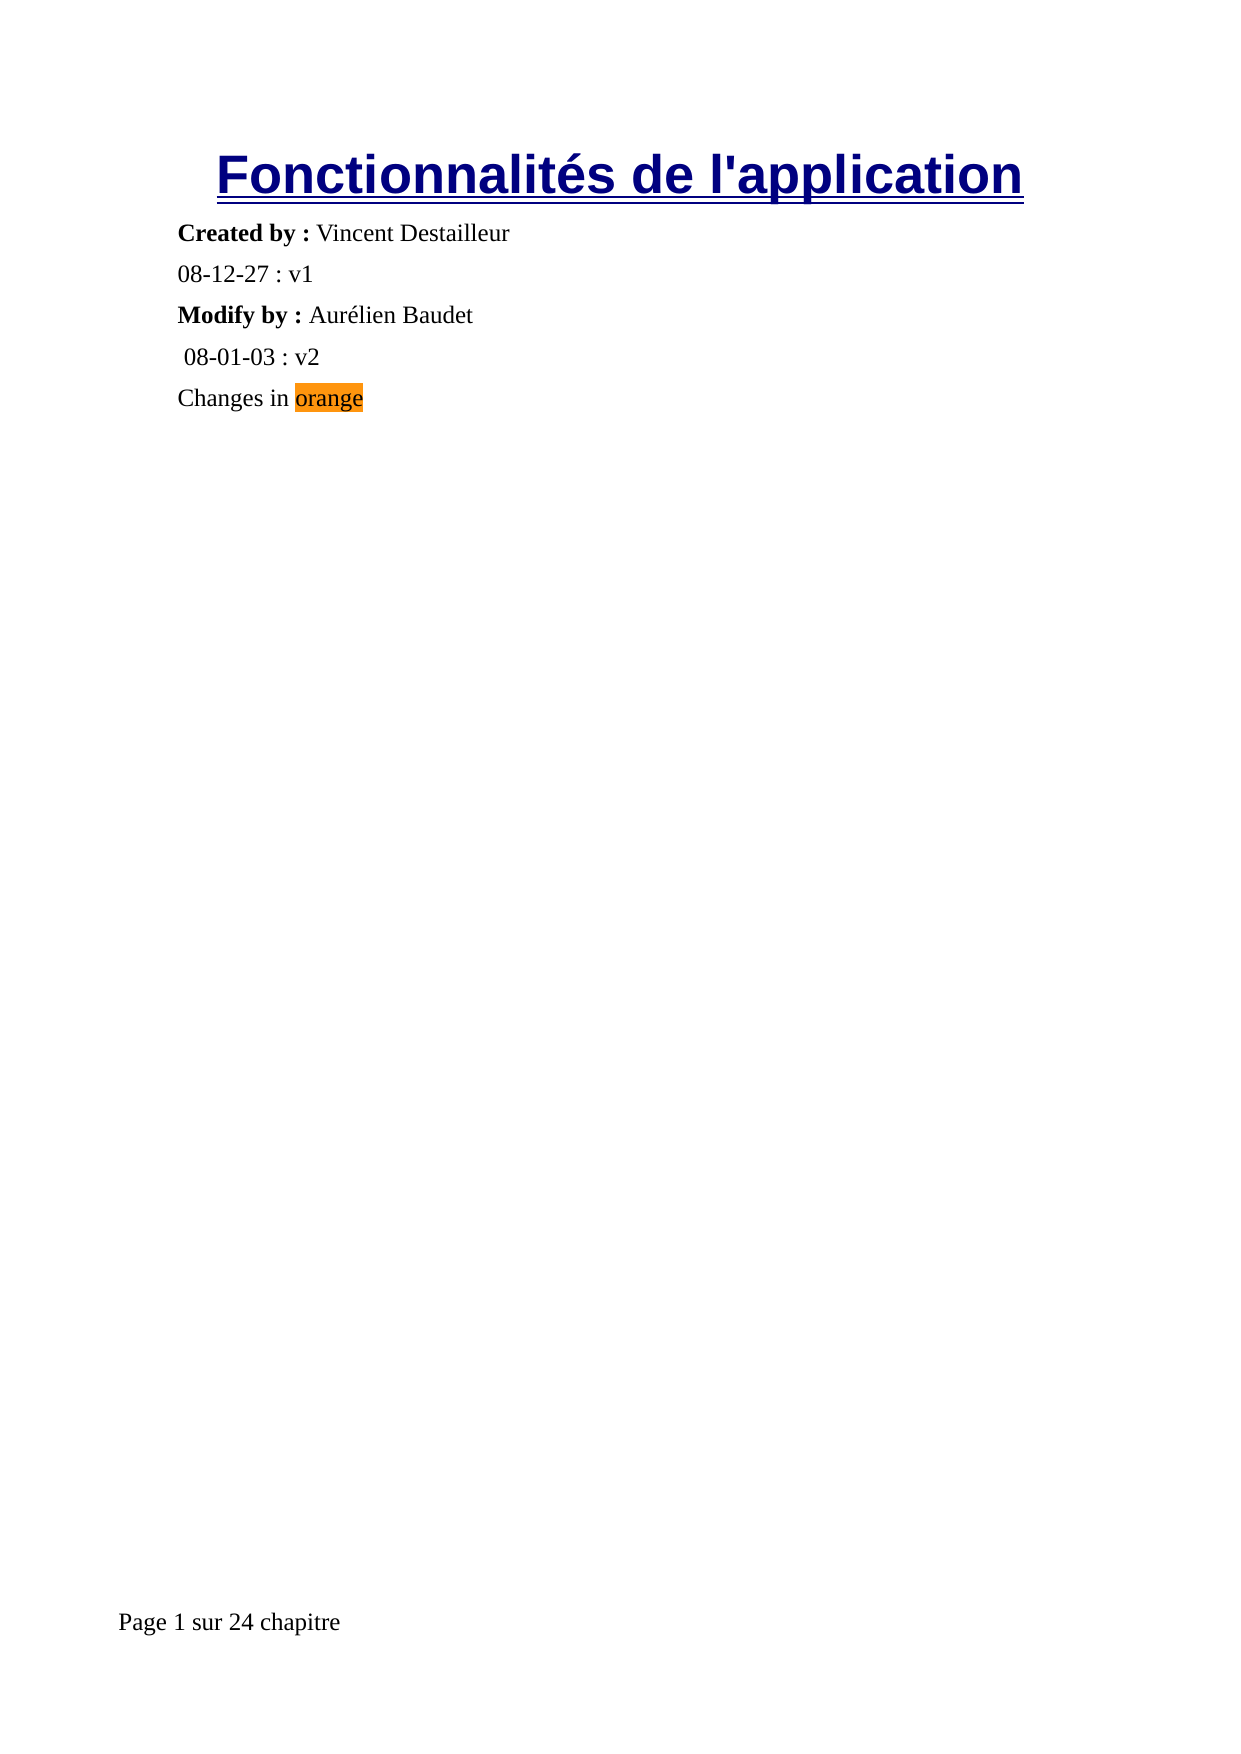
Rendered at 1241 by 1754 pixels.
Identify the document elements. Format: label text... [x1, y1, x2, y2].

text 08-01-03 : v2 [118, 342, 1122, 370]
text Modify by : Aurélien Baudet [118, 300, 1122, 329]
text 08-12-27 : v1 [118, 259, 1122, 288]
text Created by : Vincent Destailleur [118, 218, 1122, 247]
text Changes in orange [118, 383, 1122, 412]
subtitle Fonctionnalités de l'application [118, 143, 1122, 205]
